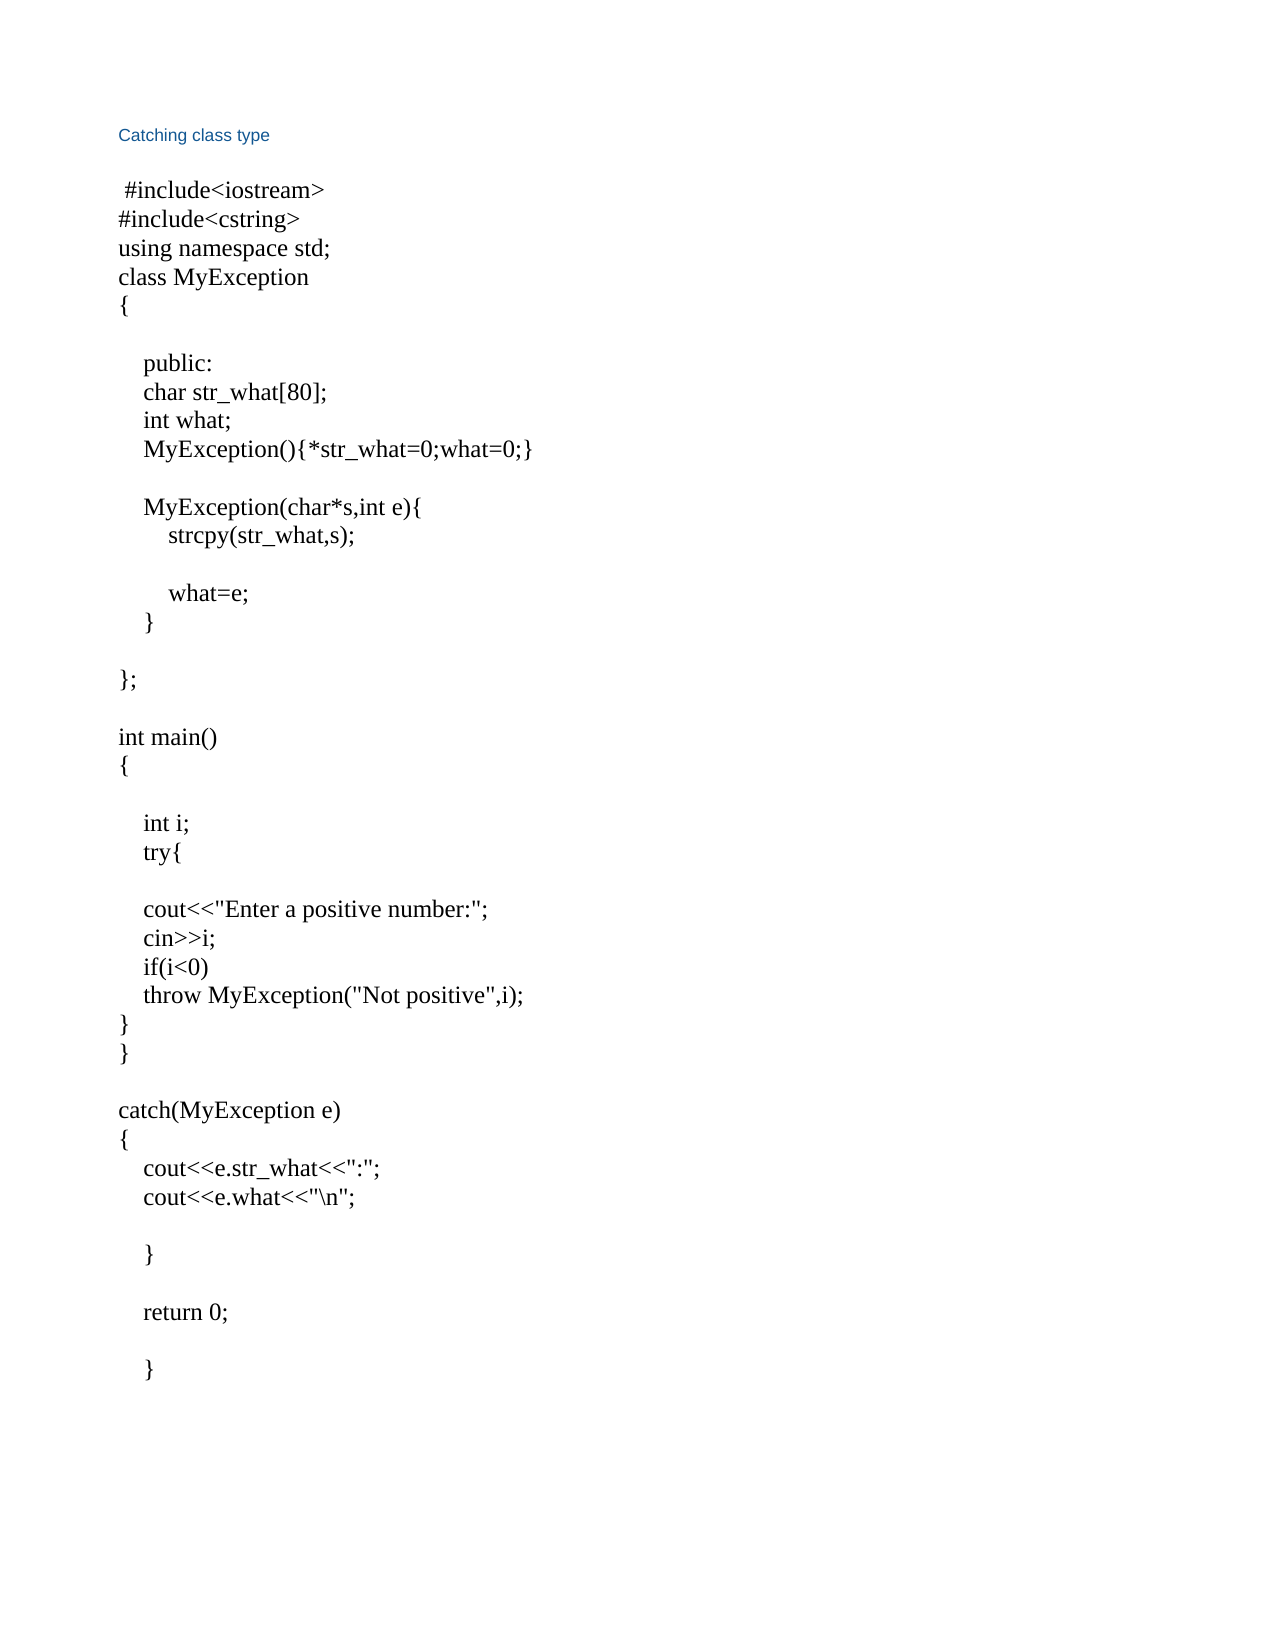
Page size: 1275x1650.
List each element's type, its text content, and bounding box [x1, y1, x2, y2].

text cout<<"Enter a positive number:"; cin>>i; if(i<0) throw MyException("Not positive",i); [118, 866, 1157, 1009]
text { cout<<e.str_what<<":"; cout<<e.what<<"\n"; [118, 1124, 1157, 1211]
text catch(MyException e) [118, 1067, 1157, 1124]
text int i; try{ [118, 779, 1157, 866]
text public: char str_what[80]; int what; MyException(){*str_what=0;what=0;} [118, 319, 1157, 463]
text { [118, 291, 1157, 319]
text return 0; [118, 1268, 1157, 1326]
text } [118, 1211, 1157, 1268]
text Catching class type [118, 118, 1157, 147]
text } [118, 1326, 1157, 1412]
text #include<iostream> #include<cstring> using namespace std; class MyException [118, 176, 1157, 291]
text } } [118, 1009, 1157, 1067]
text MyException(char*s,int e){ strcpy(str_what,s); [118, 463, 1157, 549]
text }; int main() { [118, 636, 1157, 779]
text what=e; } [118, 549, 1157, 636]
